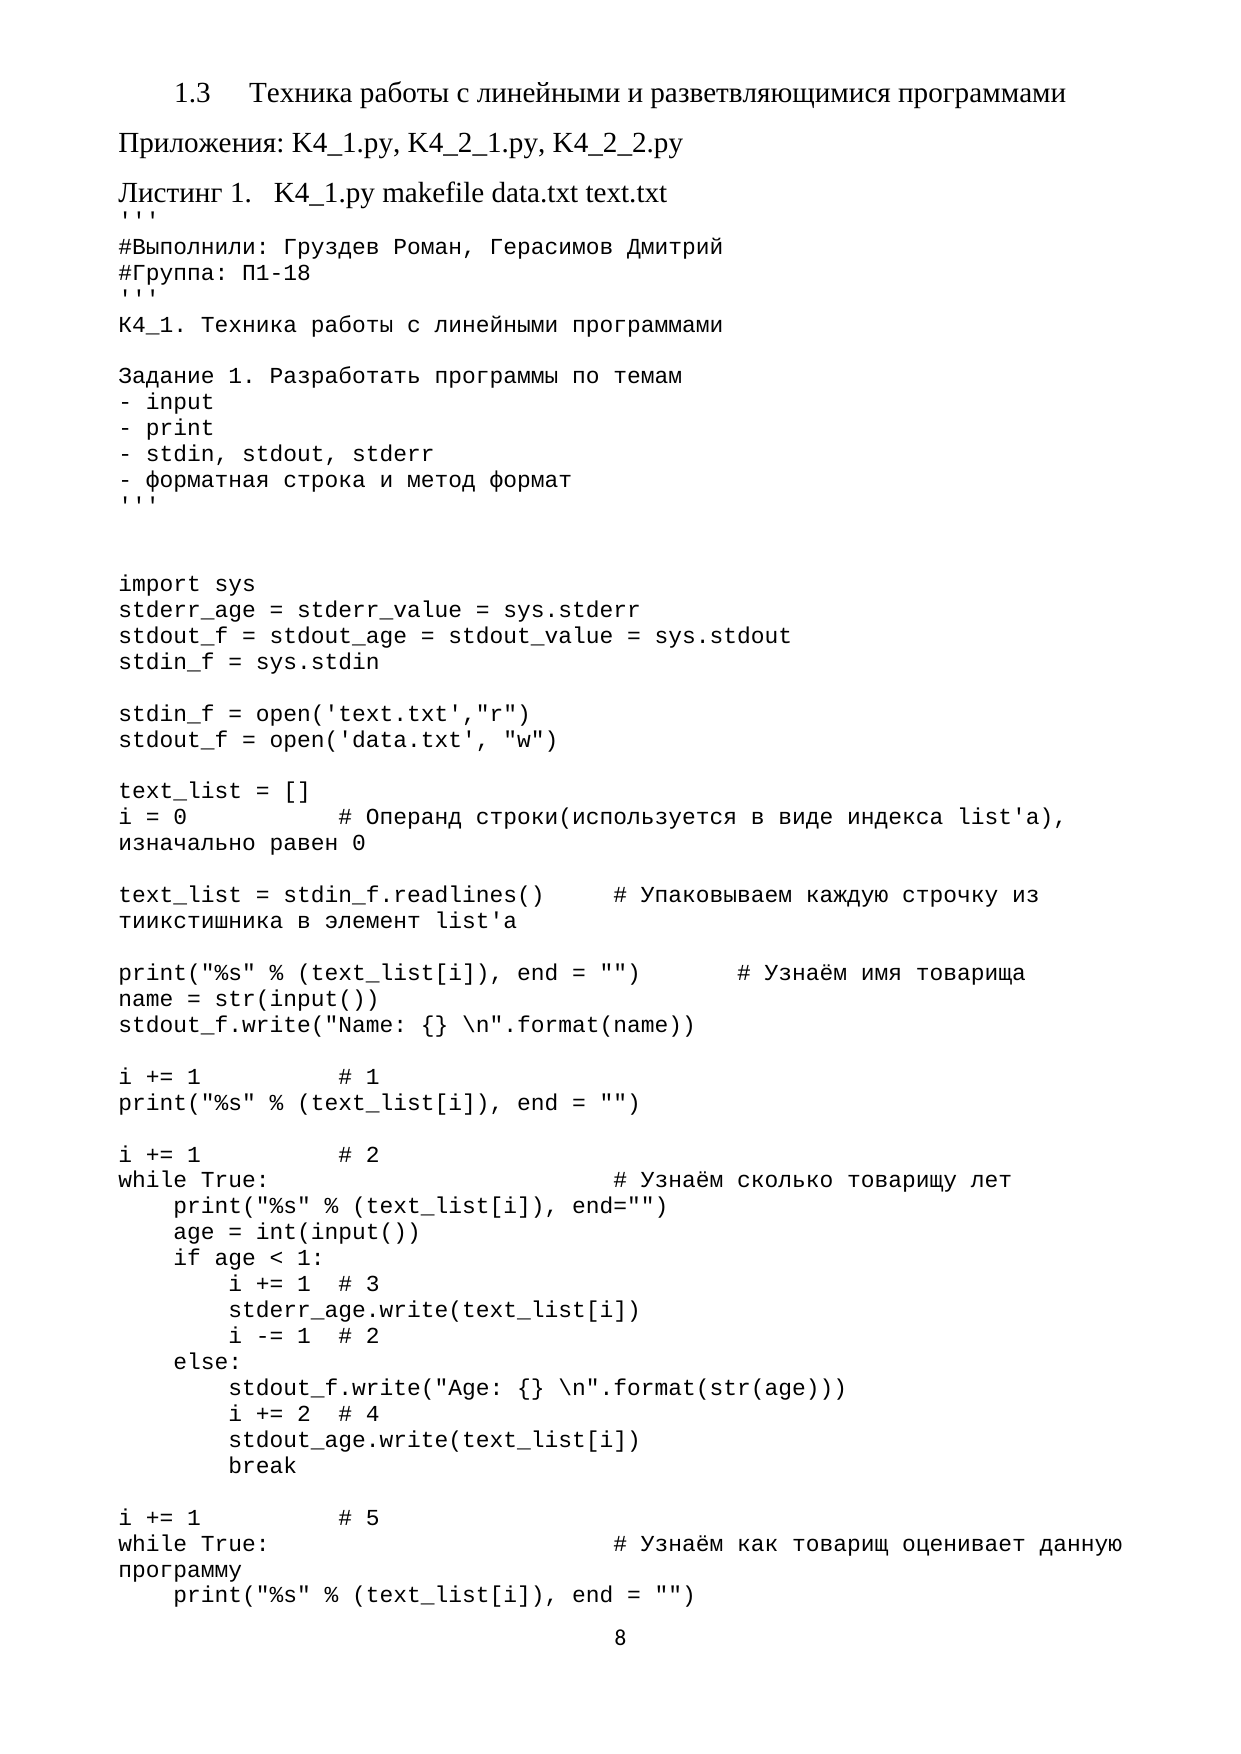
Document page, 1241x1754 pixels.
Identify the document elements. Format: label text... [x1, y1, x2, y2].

text stdout_f.write("Name: {} \n".format(name)) [118, 1013, 1122, 1039]
text - print [118, 417, 1122, 443]
subtitle Техника работы с линейными и разветвляющимися программами [118, 75, 1122, 108]
text while True: # Узнаём как товарищ оценивает данную программу [118, 1532, 1122, 1584]
text print("%s" % (text_list[i]), end = "") [118, 1091, 1122, 1117]
text stdin_f = open('text.txt',"r") [118, 702, 1122, 728]
text i += 2 # 4 [118, 1402, 1122, 1428]
text Задание 1. Разработать программы по темам [118, 365, 1122, 391]
text else: [118, 1350, 1122, 1376]
text - форматная строка и метод формат [118, 468, 1122, 494]
text i -= 1 # 2 [118, 1324, 1122, 1350]
text while True: # Узнаём сколько товарищу лет [118, 1169, 1122, 1195]
text text_list = stdin_f.readlines() # Упаковываем каждую строчку из тиикстишника в элемент list'a [118, 883, 1122, 935]
text i += 1 # 2 [118, 1143, 1122, 1169]
text name = str(input()) [118, 987, 1122, 1013]
text - input [118, 391, 1122, 417]
text i = 0 # Операнд строки(используется в виде индекса list'a), изначально равен 0 [118, 806, 1122, 858]
text ''' [118, 494, 1122, 520]
text print("%s" % (text_list[i]), end = "") # Узнаём имя товарища [118, 961, 1122, 987]
text Приложения: K4_1.py, K4_2_1.py, K4_2_2.py [118, 125, 1122, 159]
text stdout_f.write("Age: {} \n".format(str(age))) [118, 1376, 1122, 1402]
text stdin_f = sys.stdin [118, 650, 1122, 676]
text #Выполнили: Груздев Роман, Герасимов Дмитрий [118, 235, 1122, 261]
text К4_1. Техника работы с линейными программами [118, 313, 1122, 339]
text ''' [118, 209, 1122, 235]
text stdout_age.write(text_list[i]) [118, 1428, 1122, 1454]
text stdout_f = stdout_age = stdout_value = sys.stdout [118, 624, 1122, 650]
text i += 1 # 5 [118, 1506, 1122, 1532]
text Листинг 1. K4_1.py makefile data.txt text.txt [118, 176, 1122, 209]
text stdout_f = open('data.txt', "w") [118, 728, 1122, 754]
text age = int(input()) [118, 1221, 1122, 1247]
text i += 1 # 1 [118, 1065, 1122, 1091]
text ''' [118, 287, 1122, 313]
text if age < 1: [118, 1247, 1122, 1273]
text #Группа: П1-18 [118, 261, 1122, 287]
text break [118, 1454, 1122, 1480]
text import sys [118, 572, 1122, 598]
text print("%s" % (text_list[i]), end="") [118, 1195, 1122, 1221]
text text_list = [] [118, 780, 1122, 806]
text stderr_age.write(text_list[i]) [118, 1298, 1122, 1324]
text - stdin, stdout, stderr [118, 443, 1122, 468]
text stderr_age = stderr_value = sys.stderr [118, 598, 1122, 624]
text i += 1 # 3 [118, 1273, 1122, 1298]
text print("%s" % (text_list[i]), end = "") [118, 1584, 1122, 1610]
